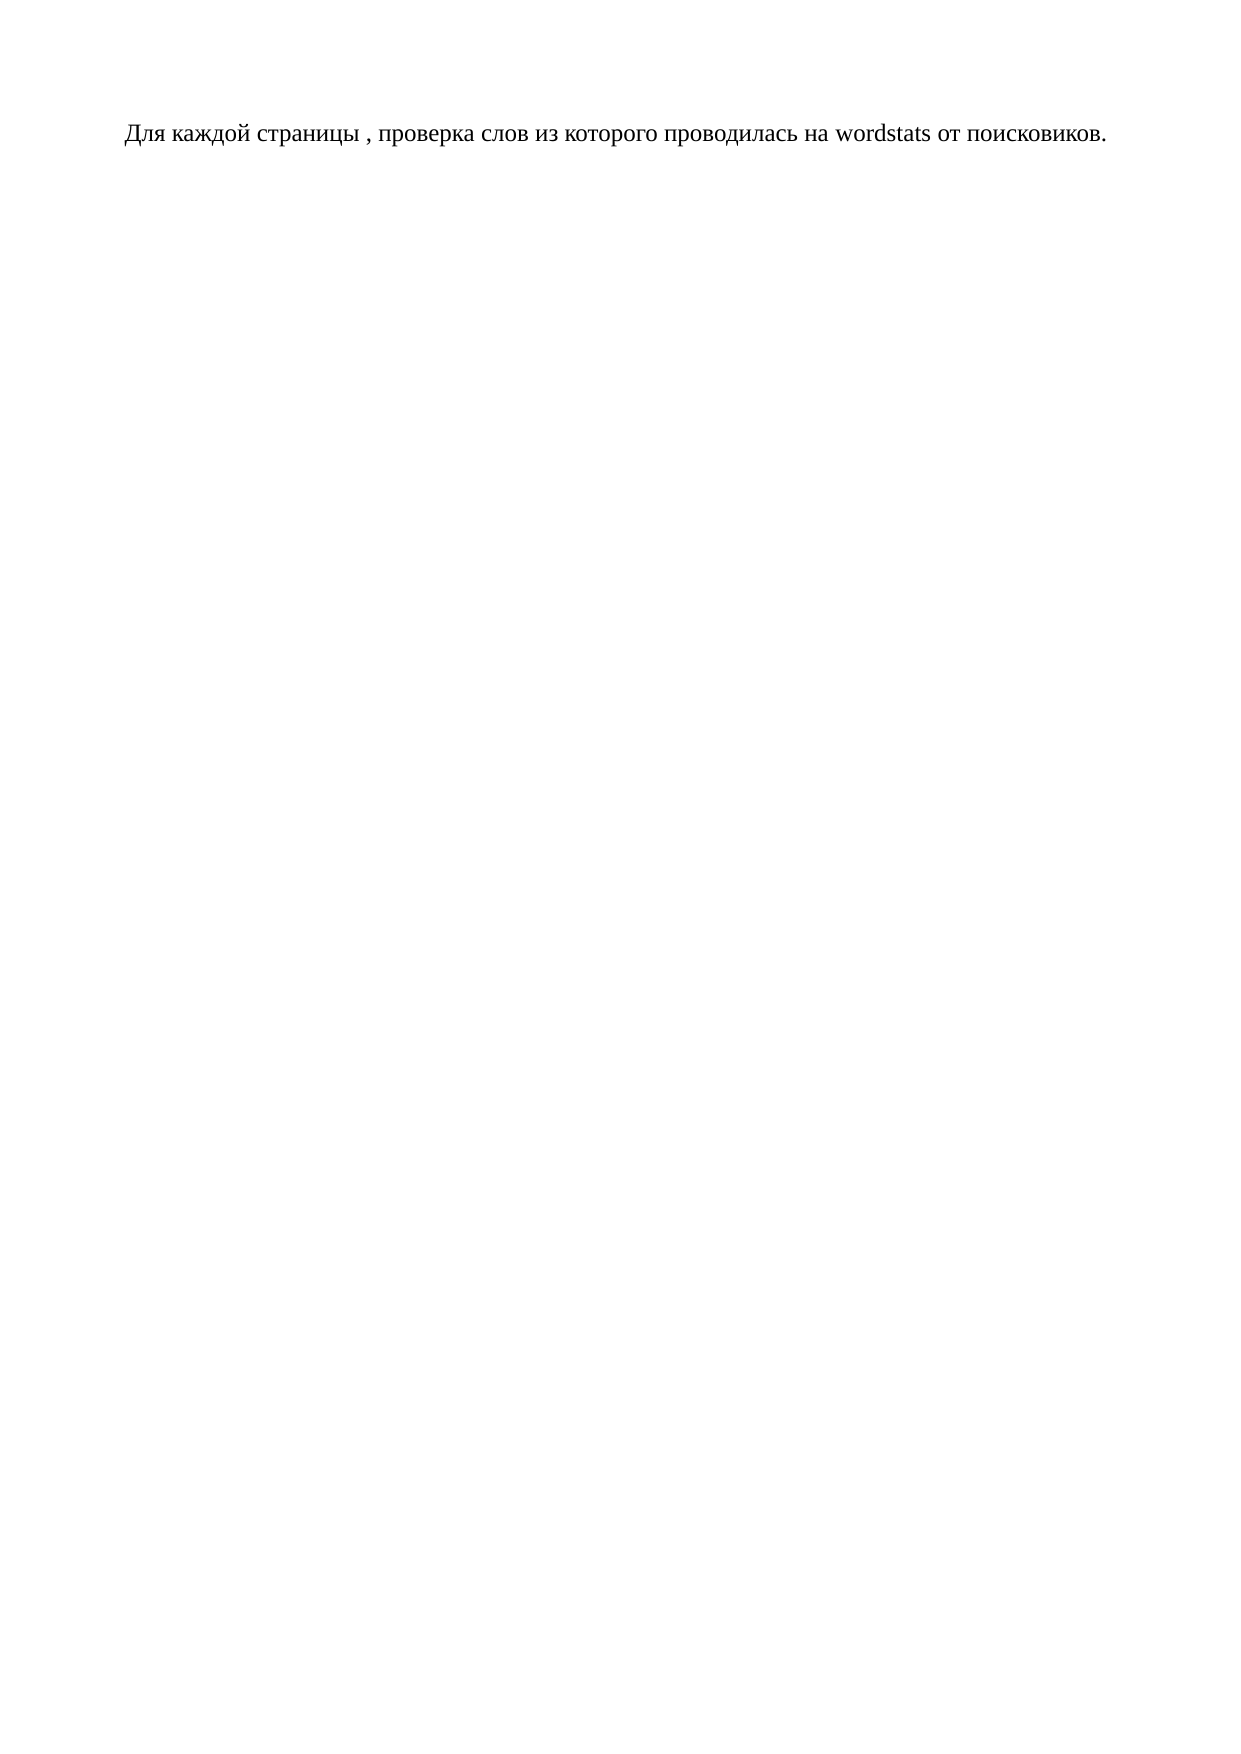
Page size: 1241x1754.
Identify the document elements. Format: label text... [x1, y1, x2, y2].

text Для каждой страницы , проверка слов из которого проводилась на wordstats от поисковиков. [118, 118, 1122, 147]
